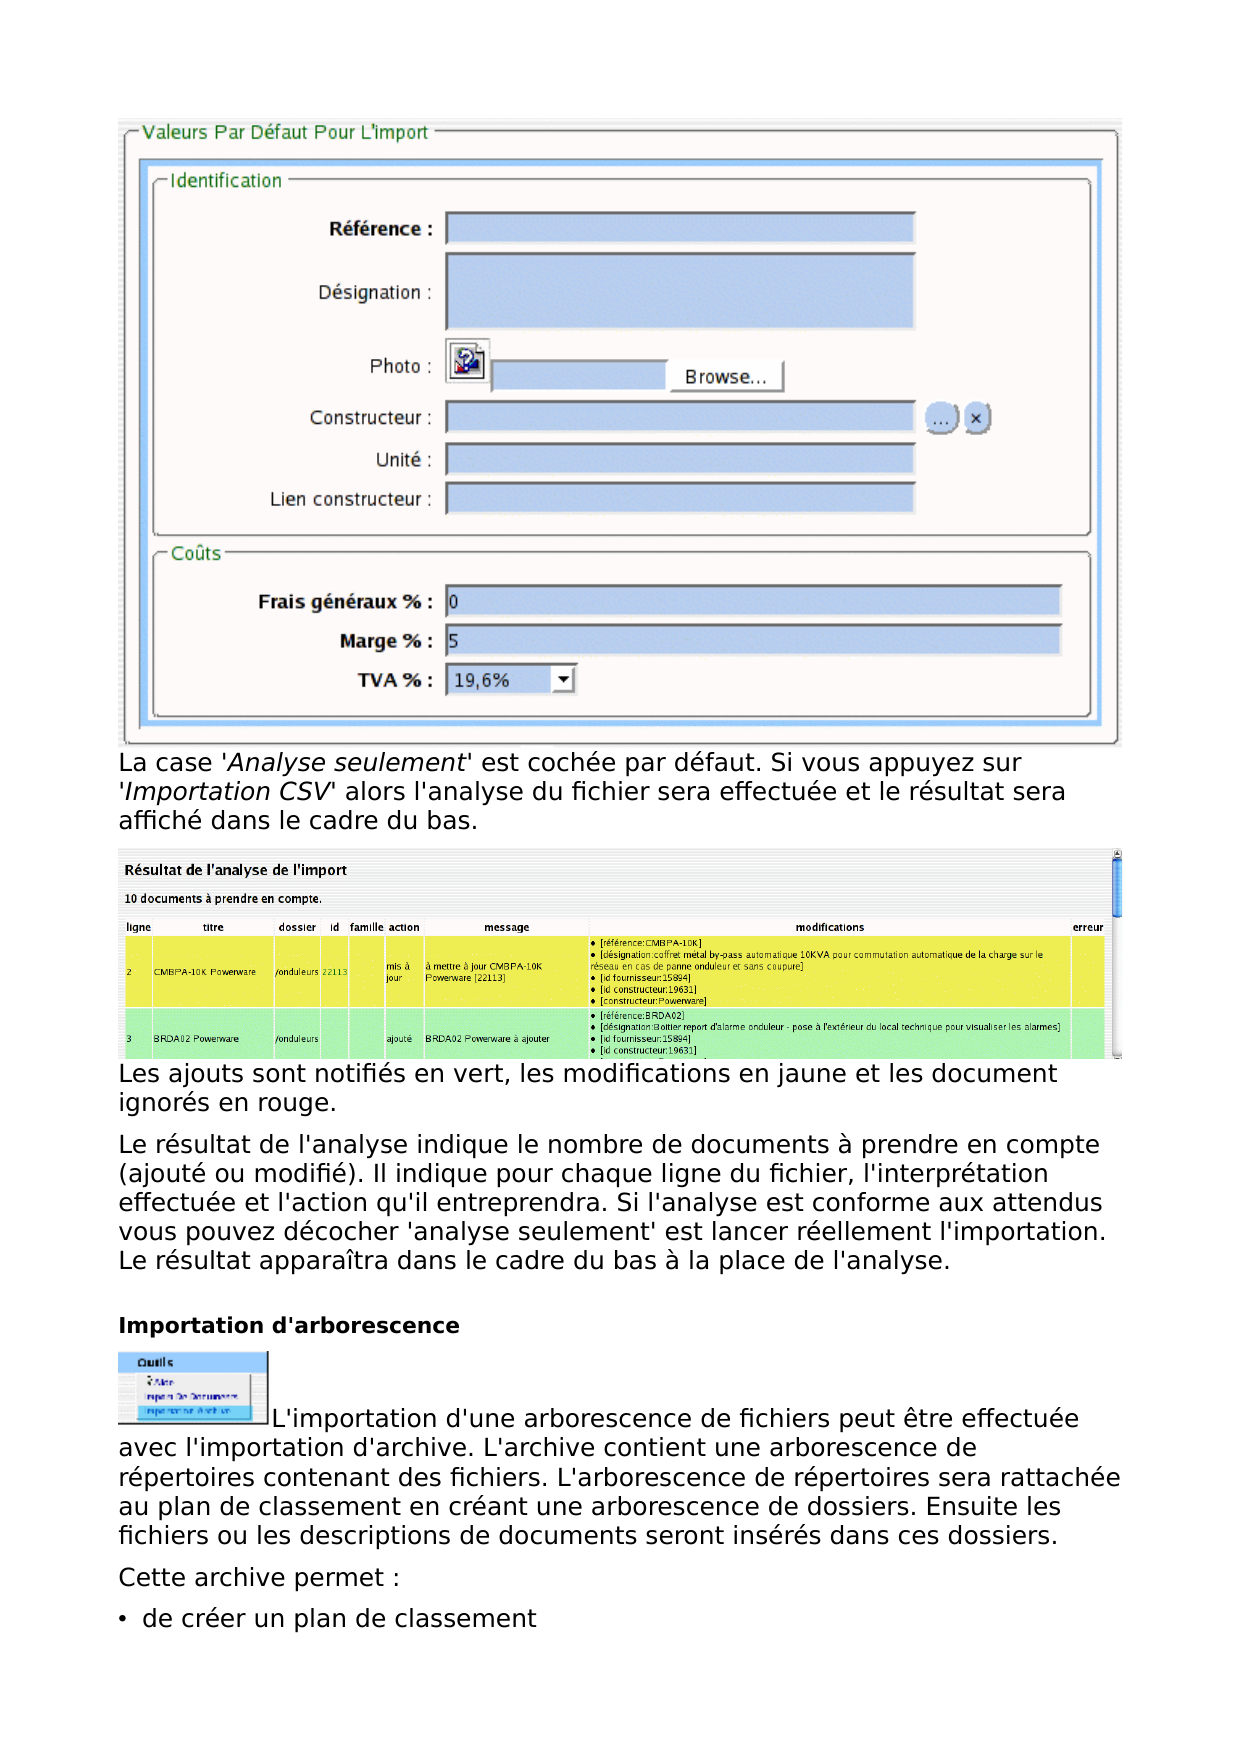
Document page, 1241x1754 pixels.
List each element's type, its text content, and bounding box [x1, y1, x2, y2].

text Le résultat de l'analyse indique le nombre de documents à prendre en compte (ajouté ou modifié). Il indique pour chaque ligne du fichier, l'interprétation effectuée et l'action qu'il entreprendra. Si l'analyse est conforme aux attendus vous pouvez décocher 'analyse seulement' est lancer réellement l'importation. Le résultat apparaîtra dans le cadre du bas à la place de l'analyse. [118, 1130, 1122, 1276]
picture [118, 1351, 272, 1428]
list de créer un plan de classement [118, 1604, 1122, 1634]
text L'importation d'une arborescence de fichiers peut être effectuée avec l'importation d'archive. L'archive contient une arborescence de répertoires contenant des fichiers. L'arborescence de répertoires sera rattachée au plan de classement en créant une arborescence de dossiers. Ensuite les fichiers ou les descriptions de documents seront insérés dans ces dossiers. [118, 1351, 1122, 1550]
text Cette archive permet : [118, 1563, 1122, 1592]
picture [118, 848, 1123, 1059]
text La case 'Analyse seulement' est cochée par défaut. Si vous appuyez sur 'Importation CSV' alors l'analyse du fichier sera effectuée et le résultat sera affiché dans le cadre du bas. [118, 749, 1122, 836]
picture [118, 118, 1123, 749]
subtitle Importation d'arborescence [118, 1313, 1122, 1339]
text Les ajouts sont notifiés en vert, les modifications en jaune et les document ignorés en rouge. [118, 1059, 1122, 1117]
